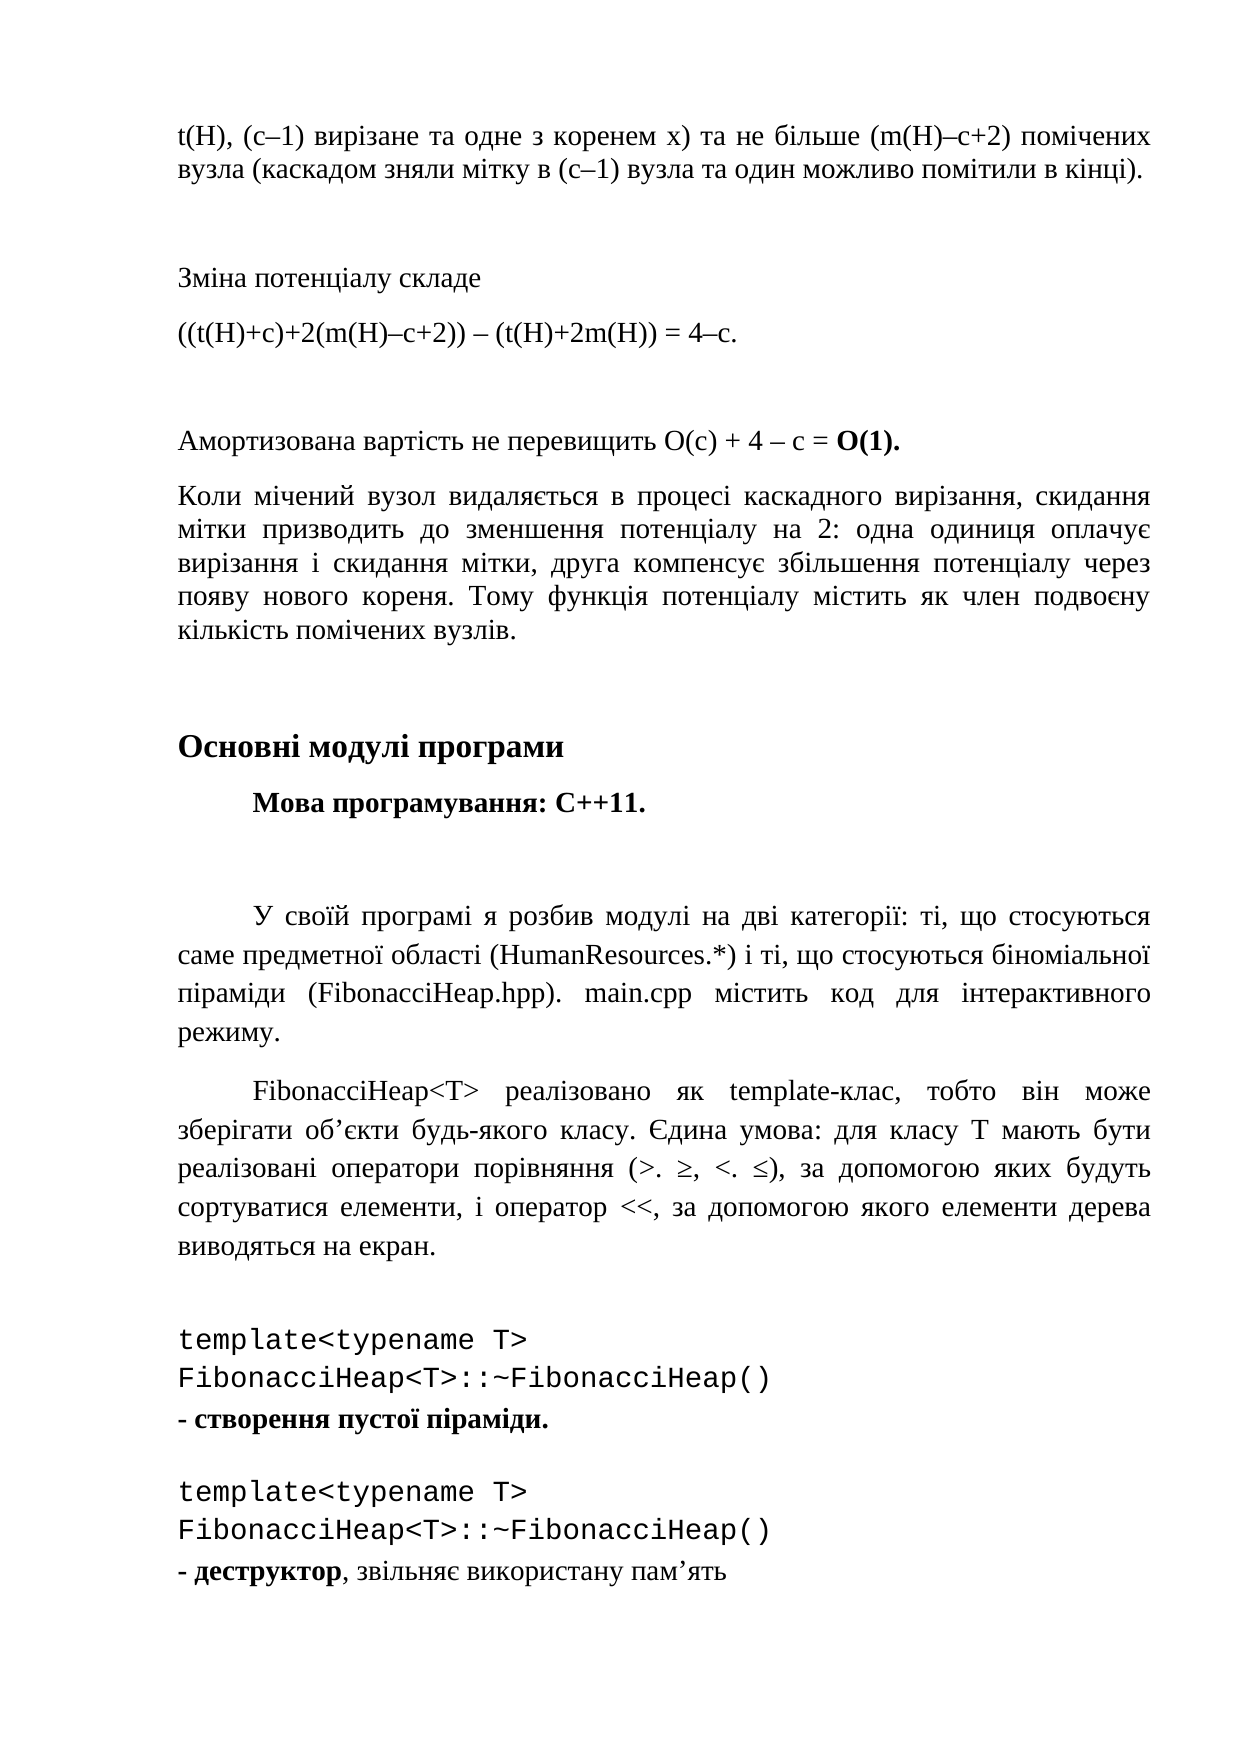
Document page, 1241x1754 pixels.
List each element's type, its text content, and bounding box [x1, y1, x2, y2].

text t(H), (с–1) вирізане та одне з коренем х) та не більше (m(H)–c+2) помічених вузла (каскадом зняли мітку в (с–1) вузла та один можливо помітили в кінці). [177, 118, 1152, 185]
text Мова програмування: C++11. [177, 785, 1152, 818]
text FibonacciHeap<T>::~FibonacciHeap() [177, 1515, 1152, 1548]
text FibonacciHeap<T> реалізовано як template-клас, тобто він може зберігати об’єкти будь-якого класу. Єдина умова: для класу Т мають бути реалізовані оператори порівняння (>. ≥, <. ≤), за допомогою яких будуть сортуватися елементи, і оператор <<, за допомогою якого елементи дерева виводяться на екран. [177, 1073, 1152, 1261]
text - деструктор, звільняє використану пам’ять [177, 1553, 1152, 1587]
text ((t(H)+c)+2(m(H)–c+2)) – (t(H)+2m(H)) = 4–c. [177, 315, 1152, 348]
text FibonacciHeap<T>::~FibonacciHeap() [177, 1363, 1152, 1396]
text template<typename T> [177, 1325, 1152, 1358]
text Амортизована вартість не перевищить О(с) + 4 – с = О(1). [177, 423, 1152, 457]
text Коли мічений вузол видаляється в процесі каскадного вирізання, скидання мітки призводить до зменшення потенціалу на 2: одна одиниця оплачує вирізання і скидання мітки, друга компенсує збільшення потенціалу через появу нового кореня. Тому функція потенціалу містить як член подвоєну кількість помічених вузлів. [177, 478, 1152, 646]
text У своїй програмі я розбив модулі на дві категорії: ті, що стосуються саме предметної області (HumanResources.*) і ті, що стосуються біноміальної піраміди (FibonacciHeap.hpp). main.cpp містить код для інтерактивного режиму. [177, 898, 1152, 1048]
text template<typename T> [177, 1477, 1152, 1510]
text - створення пустої піраміди. [177, 1401, 1152, 1434]
text Зміна потенціалу складе [177, 260, 1152, 294]
text Основні модулі програми [177, 726, 1152, 764]
